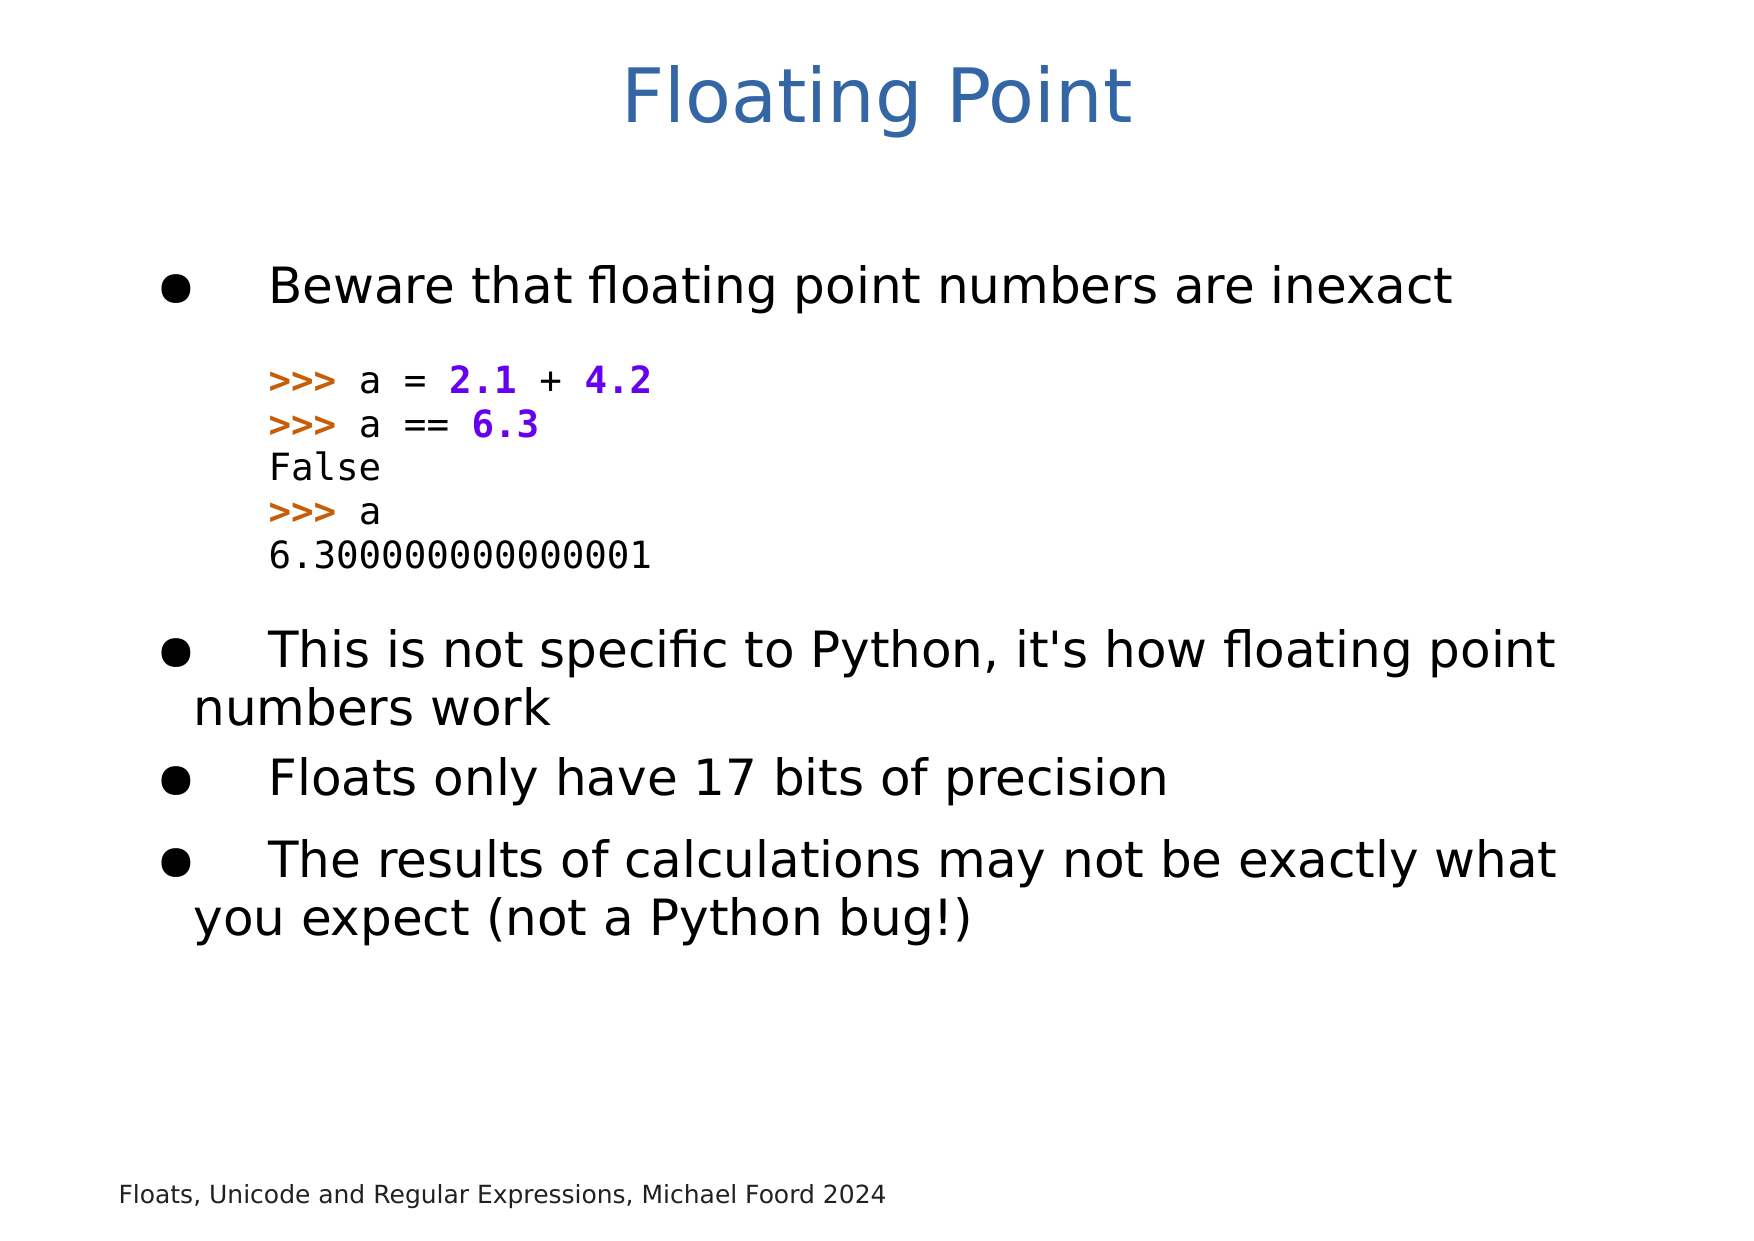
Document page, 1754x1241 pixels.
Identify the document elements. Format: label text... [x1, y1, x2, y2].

text >>> a [268, 490, 1636, 533]
text >>> a = 2.1 + 4.2 [268, 359, 1636, 402]
text >>> a == 6.3 [268, 402, 1636, 446]
list Beware that floating point numbers are inexact [156, 257, 1636, 315]
list This is not specific to Python, it's how floating point numbers work [156, 621, 1636, 737]
text False [268, 446, 1636, 490]
text 6.300000000000001 [268, 533, 1636, 577]
list Floats only have 17 bits of precision [156, 749, 1636, 807]
list The results of calculations may not be exactly what you expect (not a Python bug!) [156, 831, 1636, 947]
subtitle Floating Point [118, 53, 1636, 140]
